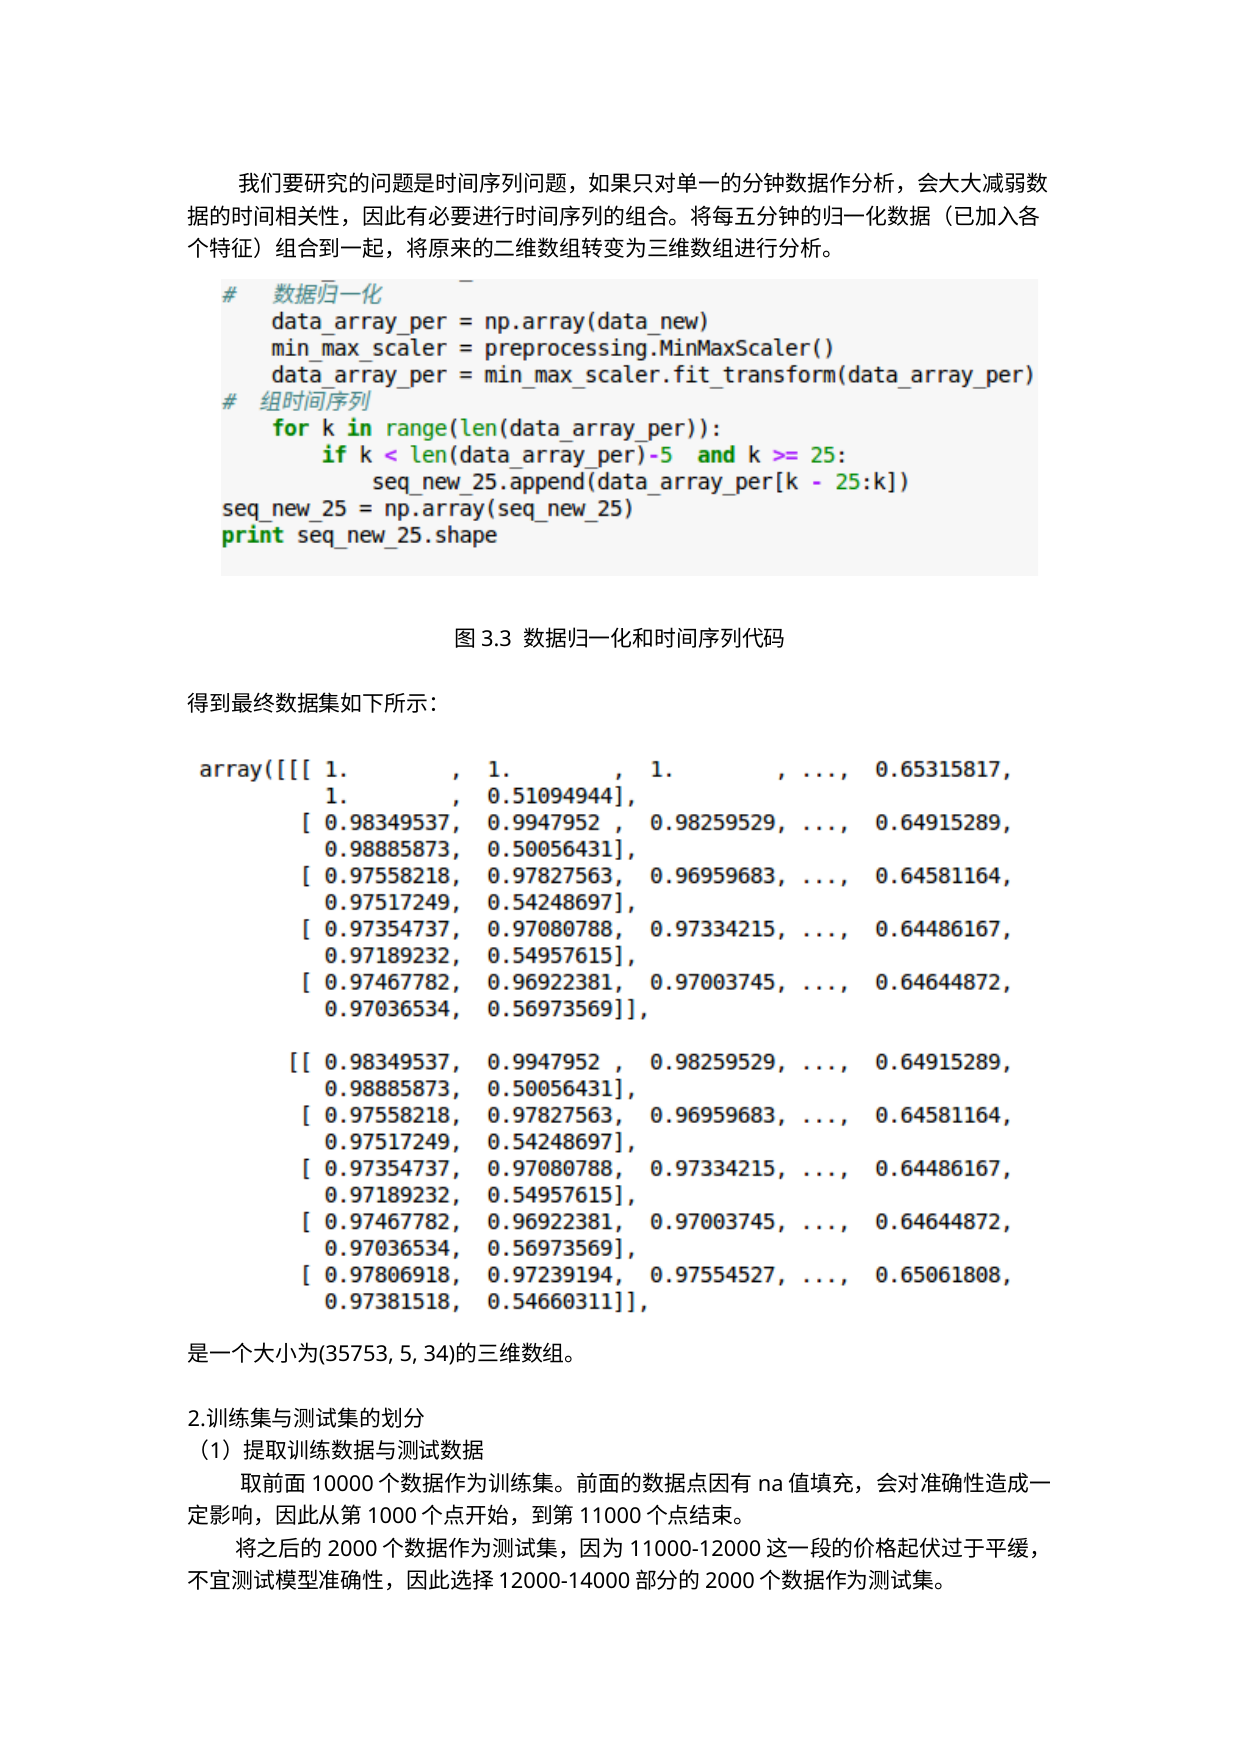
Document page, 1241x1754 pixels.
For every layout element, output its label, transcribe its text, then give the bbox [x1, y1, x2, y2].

text （1）提取训练数据与测试数据 [187, 1429, 1053, 1462]
text 取前面10000个数据作为训练集。前面的数据点因有na值填充，会对准确性造成一定影响，因此从第1000个点开始，到第11000个点结束。 [187, 1462, 1053, 1527]
text 图3.3 数据归一化和时间序列代码 [187, 617, 1053, 649]
picture [221, 279, 1039, 576]
picture [187, 752, 1045, 1328]
text 将之后的2000个数据作为测试集，因为11000-12000这一段的价格起伏过于平缓，不宜测试模型准确性，因此选择12000-14000部分的2000个数据作为测试集。 [187, 1527, 1053, 1592]
text 2.训练集与测试集的划分 [187, 1397, 1053, 1429]
text 得到最终数据集如下所示： [187, 682, 1053, 714]
text 我们要研究的问题是时间序列问题，如果只对单一的分钟数据作分析，会大大减弱数据的时间相关性，因此有必要进行时间序列的组合。将每五分钟的归一化数据（已加入各个特征）组合到一起，将原来的二维数组转变为三维数组进行分析。 [187, 162, 1053, 259]
text 是一个大小为(35753, 5, 34)的三维数组。 [187, 747, 1053, 1364]
